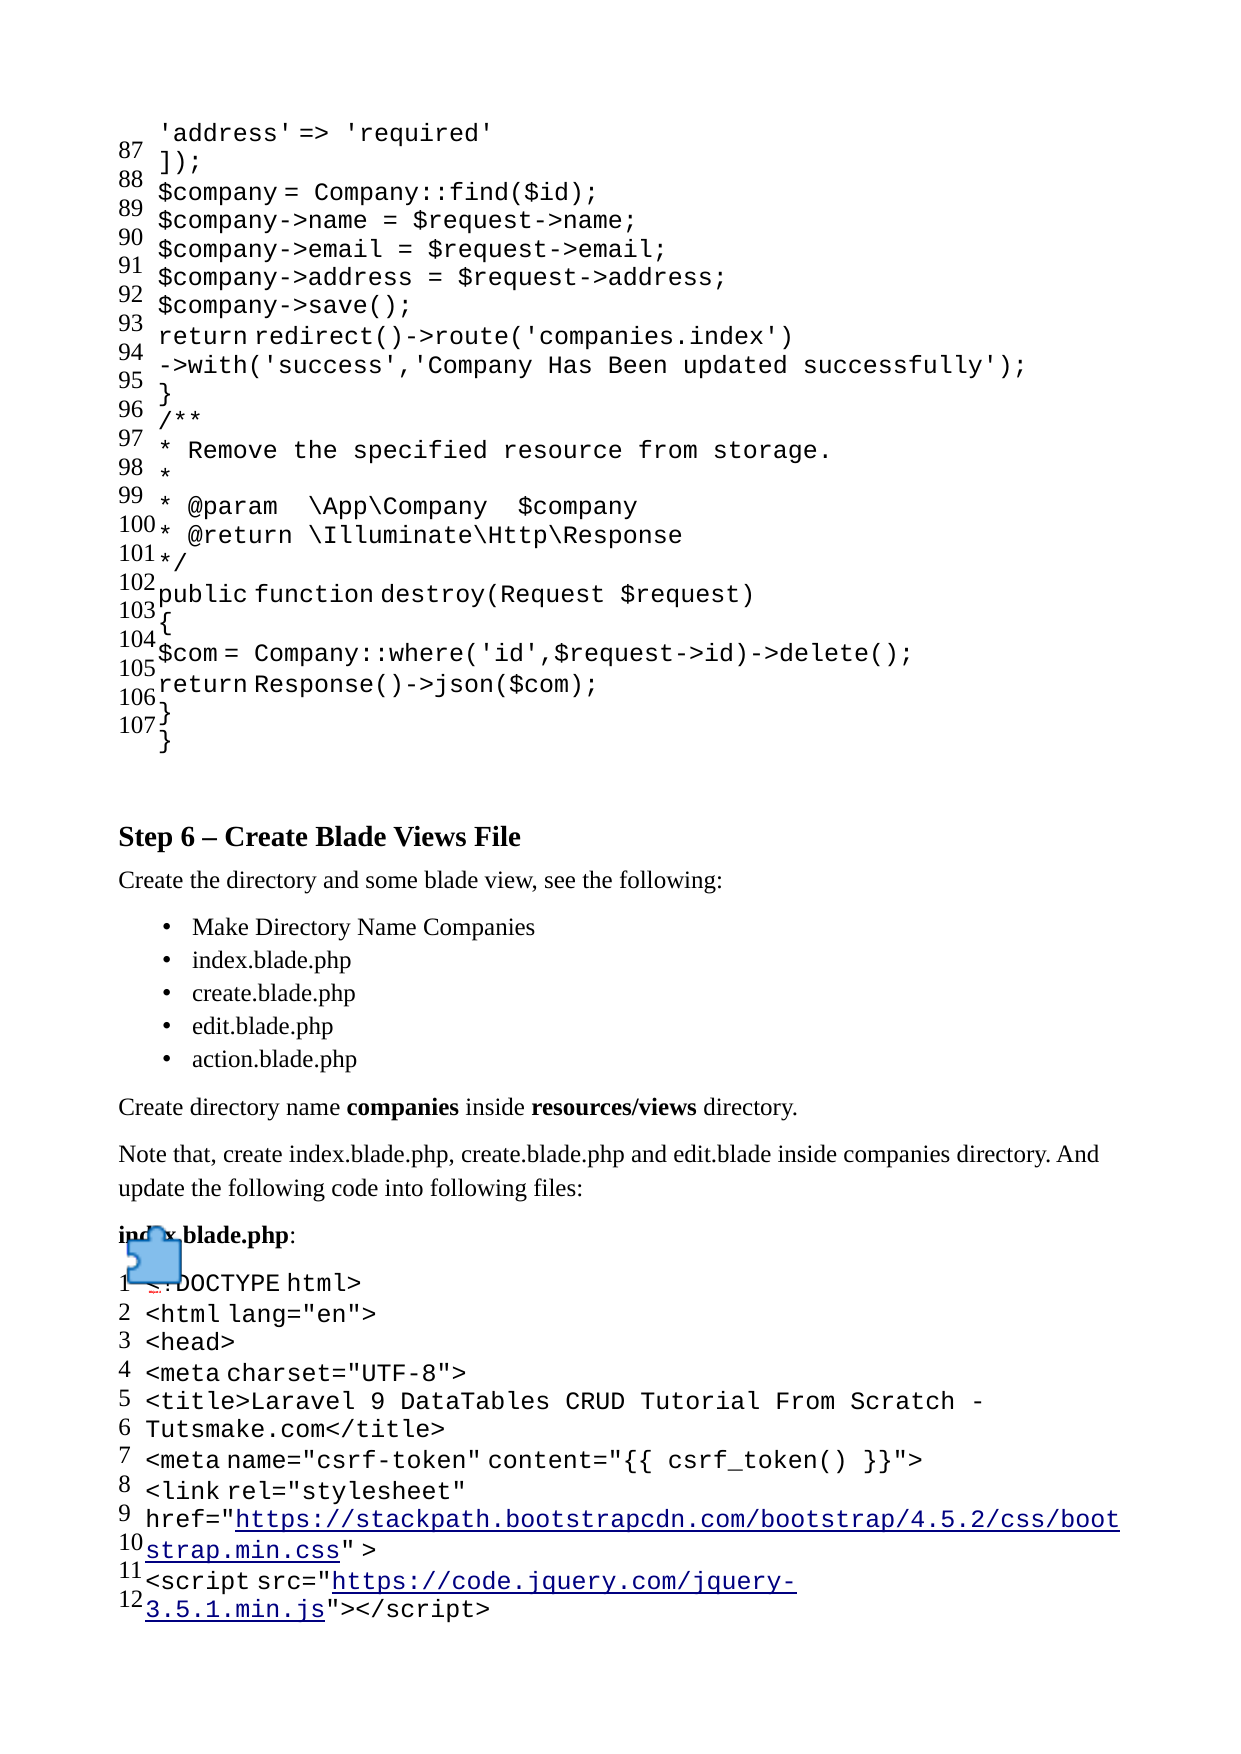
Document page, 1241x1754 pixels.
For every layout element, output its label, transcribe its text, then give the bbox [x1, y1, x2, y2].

list index.blade.php [162, 945, 1122, 974]
list create.blade.php [162, 978, 1122, 1007]
list edit.blade.php [162, 1011, 1122, 1040]
text Create directory name companies inside resources/views directory. [118, 1092, 1122, 1121]
table_header 87 88 89 90 91 92 93 94 95 96 97 98 99 100 101 102 103 104 105 106 107 [118, 118, 158, 756]
list action.blade.php [162, 1044, 1122, 1073]
table_header 1 2 3 4 5 6 7 8 9 10 11 12 [118, 1268, 145, 1625]
text Note that, create index.blade.php, create.blade.php and edit.blade inside companies directory. And update the following code into following files: [118, 1139, 1122, 1201]
subtitle Step 6 – Create Blade Views File [118, 819, 1122, 852]
table_header 'address' => 'required' ]); $company = Company::find($id); $company->name = $request->name; $company->email = $request->email; $company->address = $request->address; $company->save(); return redirect()->route('companies.index') ->with('success','Company Has Been updated successfully'); } /** * Remove the specified resource from storage. * * @param \App\Company $company * @return \Illuminate\Http\Response */ public function destroy(Request $request) { $com = Company::where('id',$request->id)->delete(); return Response()->json($com); } } [158, 118, 1053, 756]
table_header <!DOCTYPE html> <html lang="en"> <head> <meta charset="UTF-8"> <title>Laravel 9 DataTables CRUD Tutorial From Scratch - Tutsmake.com</title> <meta name="csrf-token" content="{{ csrf_token() }}"> <link rel="stylesheet" href="https://stackpath.bootstrapcdn.com/bootstrap/4.5.2/css/bootstrap.min.css" > <script src="https://code.jquery.com/jquery-3.5.1.min.js"></script> <link href="https://cdn.datatables.net/1.10.21/css/jquery.dataTables.min.css" rel="stylesheet"> <script src="https://cdn.datatables.net/1.10.21/js/jquery.dataTables.min.js"></script> </head> <body> <div class="container mt-2"> <div class="row"> <div class="col-lg-12 margin-tb"> <div class="pull-left"> <h2>Laravel 9 CRUD using DataTables Tutorial</h2> </div> <div class="pull-right mb-2"> <a class="btn btn-success" href="{{ route('companies.create') }}"> Create Company</a> </div> </div> </div> @if ($message = Session::get('success')) <div class="alert alert-success"> <p>{{ $message }}</p> </div> @endif <div class="card-body"> <table class="table table-bordered" id="datatable-crud"> <thead> <tr> <th>Id</th> <th>Name</th> <th>Email</th> <th>Address</th> <th>Created at</th> <th>Action</th> </tr> </thead> </table> </div> </div> </body> <script type="text/javascript"> $(document).ready( function () { $.ajaxSetup({ headers: { 'X-CSRF-TOKEN': $('meta[name="csrf-token"]').attr('content') } }); $('#datatable-crud').DataTable({ processing: true, serverSide: true, ajax: "{{ url('companies') }}", columns: [ { data: 'id', name: 'id' }, { data: 'name', name: 'name' }, { data: 'email', name: 'email' }, { data: 'address', name: 'address' }, { data: 'created_at', name: 'created_at' }, {data: 'action', name: 'action', orderable: false}, ], order: [[0, 'desc']] }); $('body').on('click', '.delete', function () { if (confirm("Delete Record?") == true) { var id = $(this).data('id'); // ajax $.ajax({ type:"POST", url: "{{ url('delete-company') }}", data: { id: id}, dataType: 'json', success: function(res){ var oTable = $('#datatable-crud').dataTable(); oTable.fnDraw(false); } }); } }); }); </script> </html> [145, 1268, 1122, 1625]
text Create the directory and some blade view, see the following: [118, 865, 1122, 893]
text index.blade.php: [118, 1220, 1122, 1249]
list Make Directory Name Companies [162, 912, 1122, 941]
